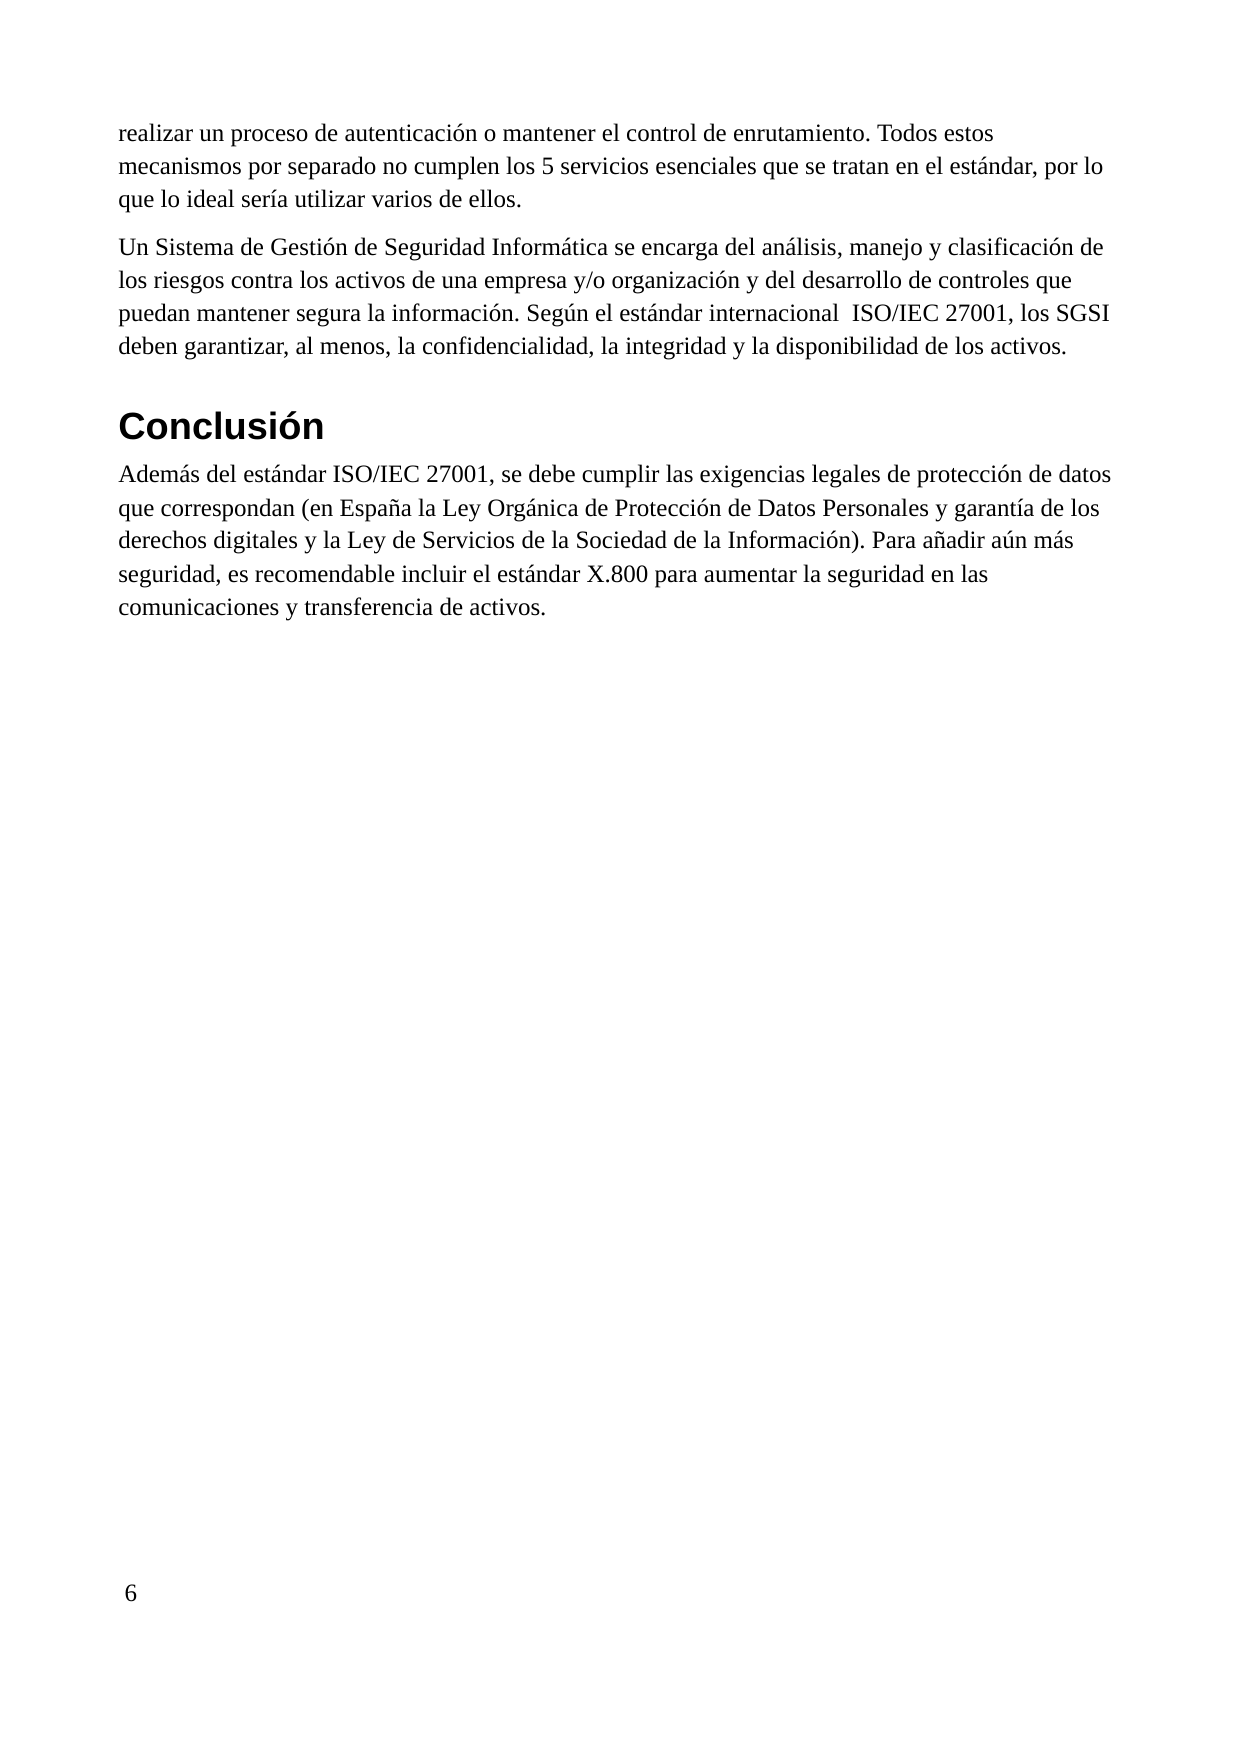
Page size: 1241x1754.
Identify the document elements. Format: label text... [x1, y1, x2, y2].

text realizar un proceso de autenticación o mantener el control de enrutamiento. Todos estos mecanismos por separado no cumplen los 5 servicios esenciales que se tratan en el estándar, por lo que lo ideal sería utilizar varios de ellos. [118, 118, 1122, 213]
text Además del estándar ISO/IEC 27001, se debe cumplir las exigencias legales de protección de datos que correspondan (en España la Ley Orgánica de Protección de Datos Personales y garantía de los derechos digitales y la Ley de Servicios de la Sociedad de la Información). Para añadir aún más seguridad, es recomendable incluir el estándar X.800 para aumentar la seguridad en las comunicaciones y transferencia de activos. [118, 459, 1122, 620]
text Un Sistema de Gestión de Seguridad Informática se encarga del análisis, manejo y clasificación de los riesgos contra los activos de una empresa y/o organización y del desarrollo de controles que puedan mantener segura la información. Según el estándar internacional ISO/IEC 27001, los SGSI deben garantizar, al menos, la confidencialidad, la integridad y la disponibilidad de los activos. [118, 232, 1122, 359]
subtitle Conclusión [118, 403, 1122, 447]
